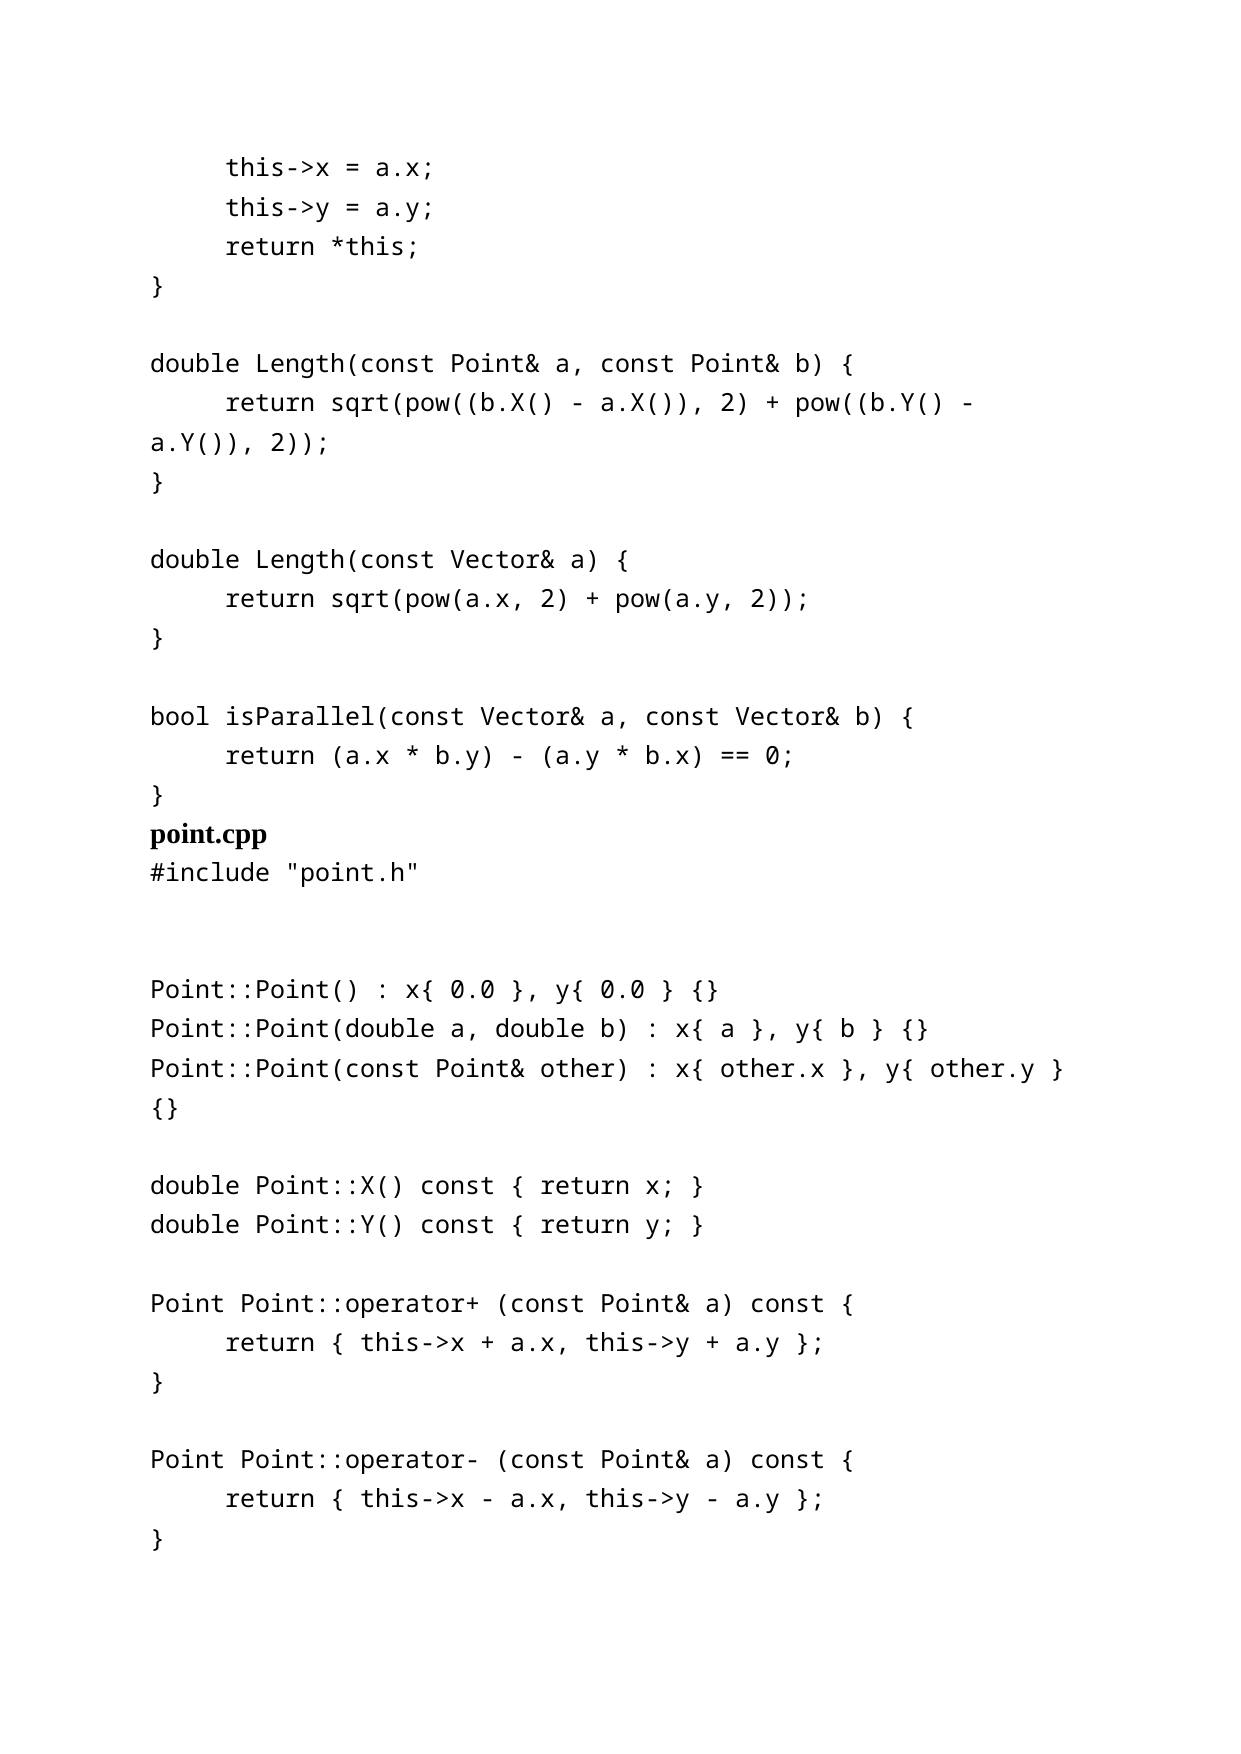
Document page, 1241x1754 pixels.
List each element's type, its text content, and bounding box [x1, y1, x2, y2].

text #include "point.h" [150, 854, 1090, 888]
text double Length(const Vector& a) { [150, 542, 1090, 576]
text Point Point::operator- (const Point& a) const { [150, 1442, 1090, 1476]
text point.cpp [150, 816, 1090, 849]
text this->y = a.y; [150, 189, 1090, 223]
text } [150, 620, 1090, 654]
text this->x = a.x; [150, 150, 1090, 184]
text double Point::Y() const { return y; } [150, 1207, 1090, 1241]
text } [150, 777, 1090, 811]
text } [150, 463, 1090, 497]
text Point::Point(const Point& other) : x{ other.x }, y{ other.y } {} [150, 1050, 1090, 1123]
text double Point::X() const { return x; } [150, 1168, 1090, 1202]
text return { this->x + a.x, this->y + a.y }; [150, 1324, 1090, 1358]
text } [150, 1363, 1090, 1398]
text Point Point::operator+ (const Point& a) const { [150, 1285, 1090, 1319]
text return { this->x - a.x, this->y - a.y }; [150, 1481, 1090, 1515]
text Point::Point() : x{ 0.0 }, y{ 0.0 } {} [150, 972, 1090, 1006]
text } [150, 267, 1090, 302]
text return sqrt(pow(a.x, 2) + pow(a.y, 2)); [150, 581, 1090, 615]
text return (a.x * b.y) - (a.y * b.x) == 0; [150, 737, 1090, 772]
text double Length(const Point& a, const Point& b) { [150, 346, 1090, 380]
text } [150, 1520, 1090, 1554]
text return sqrt(pow((b.X() - a.X()), 2) + pow((b.Y() - a.Y()), 2)); [150, 385, 1090, 458]
text return *this; [150, 228, 1090, 262]
text Point::Point(double a, double b) : x{ a }, y{ b } {} [150, 1011, 1090, 1045]
text bool isParallel(const Vector& a, const Vector& b) { [150, 698, 1090, 732]
